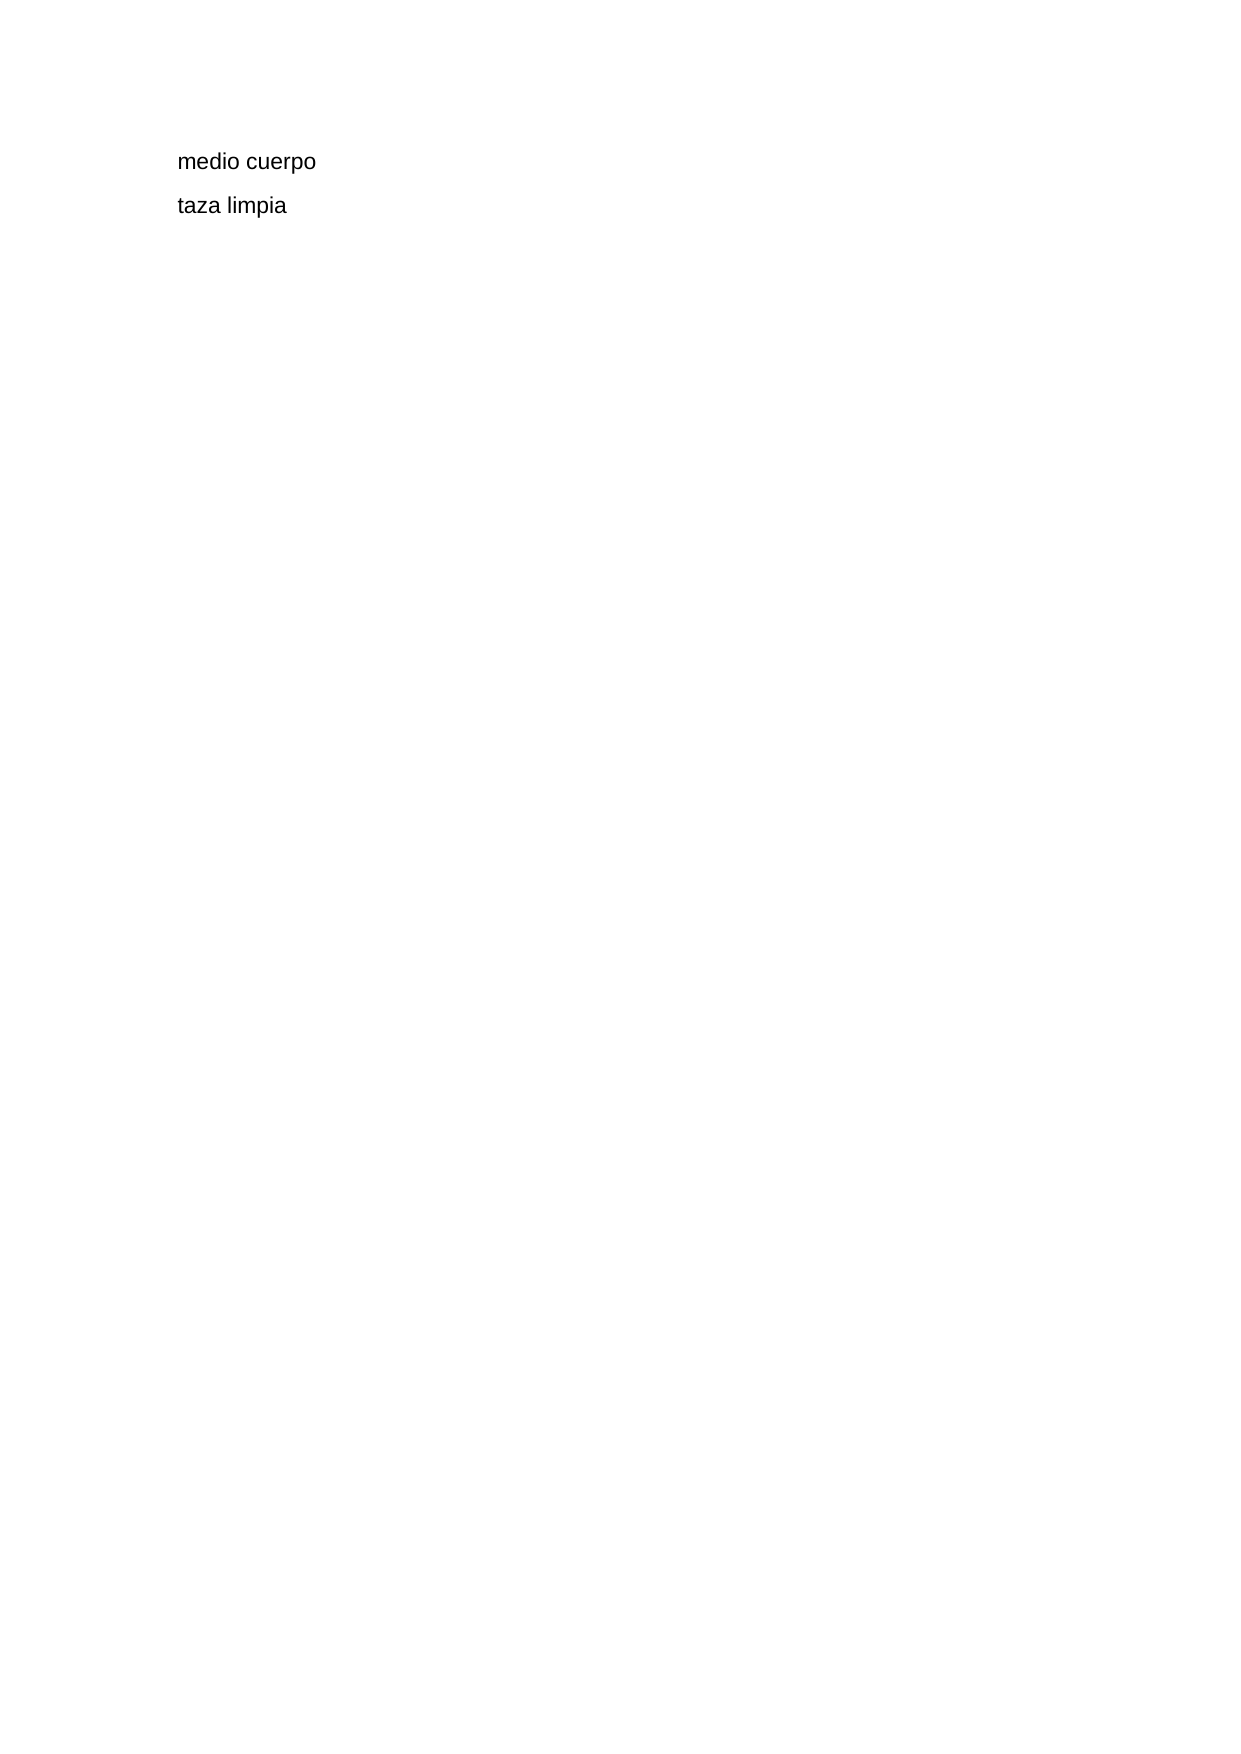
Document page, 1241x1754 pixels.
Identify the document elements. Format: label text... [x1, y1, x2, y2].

text taza limpia [177, 192, 1063, 218]
text medio cuerpo [177, 148, 1063, 174]
